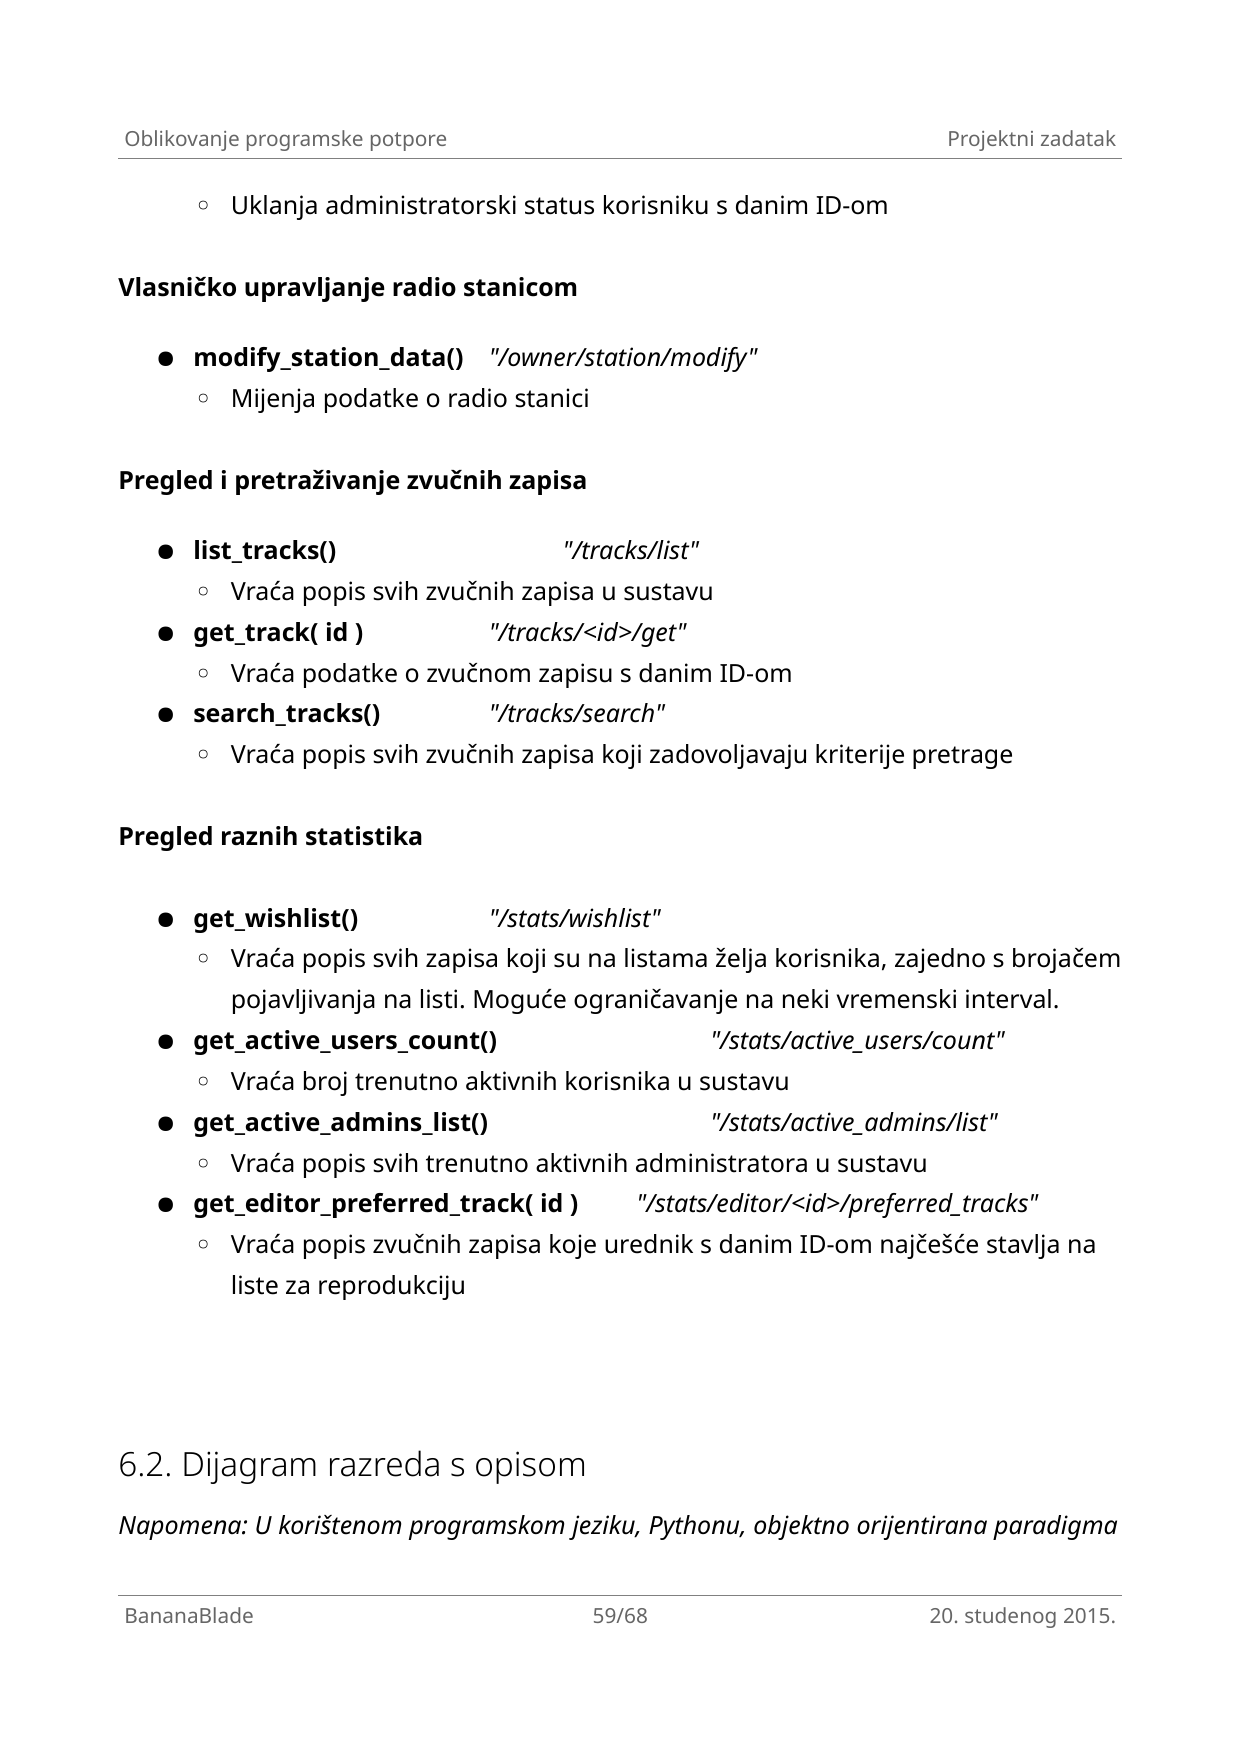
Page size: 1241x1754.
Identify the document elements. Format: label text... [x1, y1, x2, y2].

list Vraća popis svih zvučnih zapisa u sustavu [193, 574, 1122, 608]
list Vraća popis svih trenutno aktivnih administratora u sustavu [193, 1145, 1122, 1179]
subtitle 6.2. Dijagram razreda s opisom [118, 1441, 1122, 1486]
text Pregled i pretraživanje zvučnih zapisa [118, 462, 1122, 497]
list modify_station_data() "/owner/station/modify" [156, 340, 1122, 374]
list get_active_admins_list() "/stats/active_admins/list" [156, 1104, 1122, 1138]
list Uklanja administratorski status korisniku s danim ID-om [193, 188, 1122, 222]
list Vraća podatke o zvučnom zapisu s danim ID-om [193, 655, 1122, 689]
list list_tracks() "/tracks/list" [156, 533, 1122, 567]
list Mijenja podatke o radio stanici [193, 381, 1122, 415]
list get_wishlist() "/stats/wishlist" [156, 900, 1122, 934]
list get_track( id ) "/tracks/<id>/get" [156, 614, 1122, 648]
list Vraća popis svih zapisa koji su na listama želja korisnika, zajedno s brojačem pojavljivanja na listi. Moguće ograničavanje na neki vremenski interval. [193, 941, 1122, 1016]
list search_tracks() "/tracks/search" [156, 696, 1122, 730]
text Napomena: U korištenom programskom jeziku, Pythonu, objektno orijentirana paradigma [118, 1508, 1122, 1542]
list Vraća popis svih zvučnih zapisa koji zadovoljavaju kriterije pretrage [193, 737, 1122, 771]
list Vraća broj trenutno aktivnih korisnika u sustavu [193, 1064, 1122, 1098]
list Vraća popis zvučnih zapisa koje urednik s danim ID-om najčešće stavlja na liste za reprodukciju [193, 1227, 1122, 1302]
list get_active_users_count() "/stats/active_users/count" [156, 1023, 1122, 1057]
text Pregled raznih statistika [118, 819, 1122, 853]
text Vlasničko upravljanje radio stanicom [118, 270, 1122, 304]
list get_editor_preferred_track( id ) "/stats/editor/<id>/preferred_tracks" [156, 1186, 1122, 1220]
